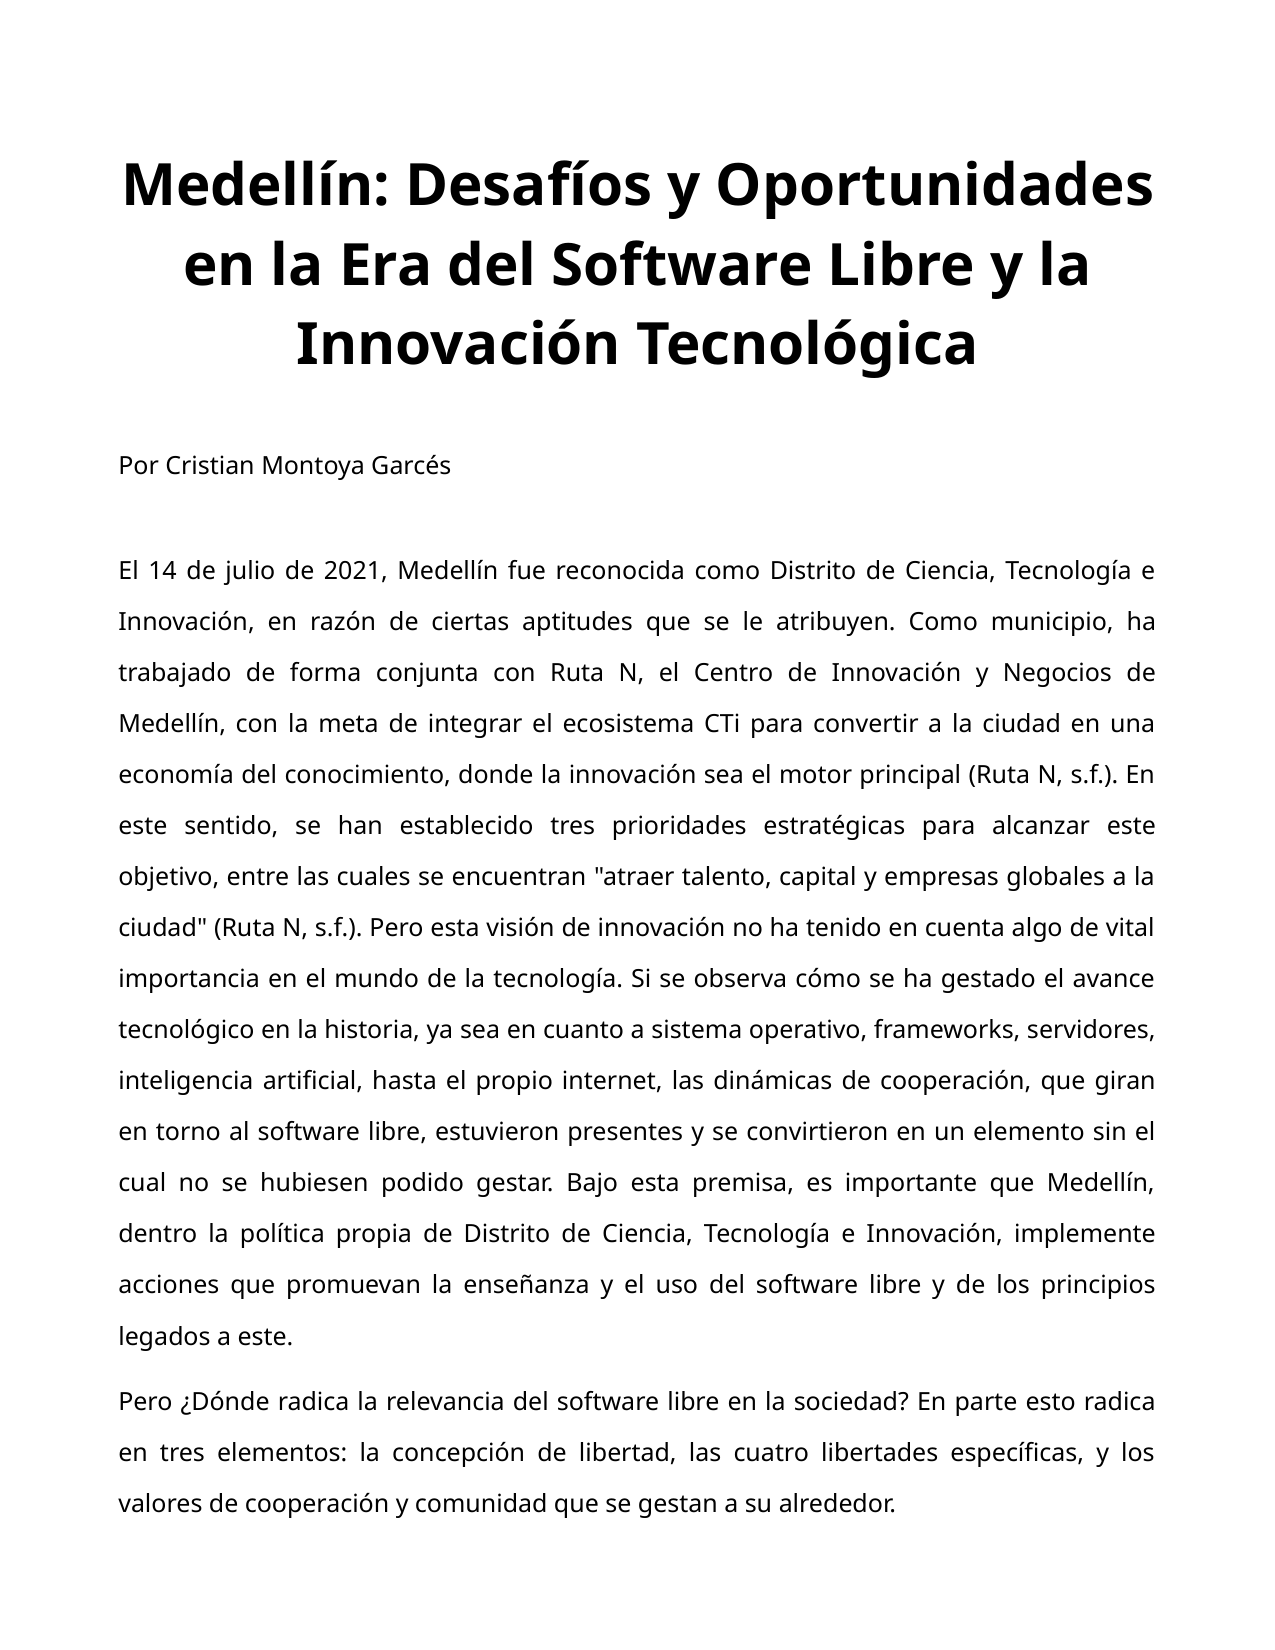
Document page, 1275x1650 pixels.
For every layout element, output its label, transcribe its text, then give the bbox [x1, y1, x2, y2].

text El 14 de julio de 2021, Medellín fue reconocida como Distrito de Ciencia, Tecnología e Innovación, en razón de ciertas aptitudes que se le atribuyen. Como municipio, ha trabajado de forma conjunta con Ruta N, el Centro de Innovación y Negocios de Medellín, con la meta de integrar el ecosistema CTi para convertir a la ciudad en una economía del conocimiento, donde la innovación sea el motor principal (Ruta N, s.f.). En este sentido, se han establecido tres prioridades estratégicas para alcanzar este objetivo, entre las cuales se encuentran "atraer talento, capital y empresas globales a la ciudad" (Ruta N, s.f.). Pero esta visión de innovación no ha tenido en cuenta algo de vital importancia en el mundo de la tecnología. Si se observa cómo se ha gestado el avance tecnológico en la historia, ya sea en cuanto a sistema operativo, frameworks, servidores, inteligencia artificial, hasta el propio internet, las dinámicas de cooperación, que giran en torno al software libre, estuvieron presentes y se convirtieron en un elemento sin el cual no se hubiesen podido gestar. Bajo esta premisa, es importante que Medellín, dentro la política propia de Distrito de Ciencia, Tecnología e Innovación, implemente acciones que promuevan la enseñanza y el uso del software libre y de los principios legados a este. [118, 553, 1157, 1352]
text Pero ¿Dónde radica la relevancia del software libre en la sociedad? En parte esto radica en tres elementos: la concepción de libertad, las cuatro libertades específicas, y los valores de cooperación y comunidad que se gestan a su alrededor. [118, 1384, 1157, 1520]
title Medellín: Desafíos y Oportunidades en la Era del Software Libre y la Innovación Tecnológica [118, 143, 1157, 382]
text Por Cristian Montoya Garcés [118, 448, 1157, 482]
